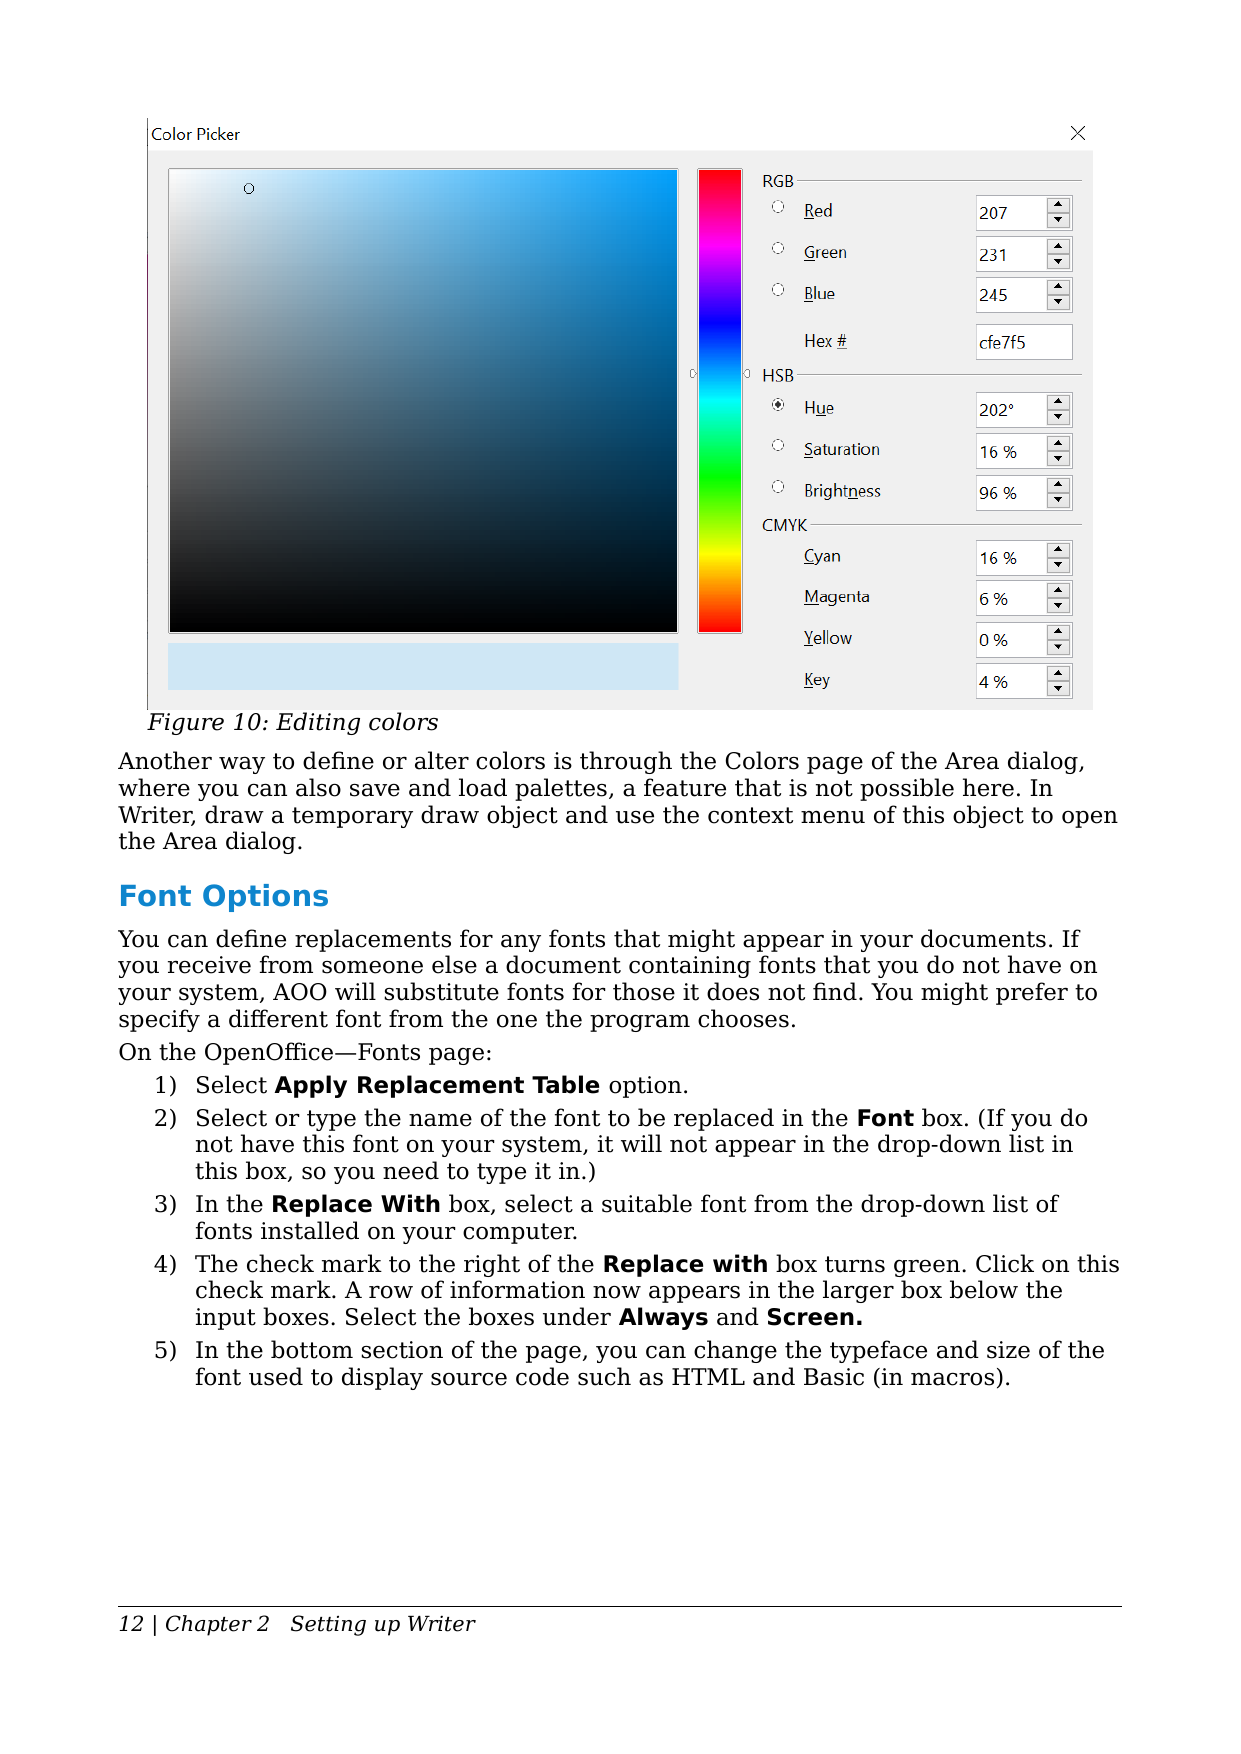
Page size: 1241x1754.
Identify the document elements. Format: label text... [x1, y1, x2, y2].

list In the Replace With box, select a suitable font from the drop-down list of fonts installed on your computer. [177, 1191, 1122, 1244]
list You can define replacements for any fonts that might appear in your documents. If you receive from someone else a document containing fonts that you do not have on your system, AOO will substitute fonts for those it does not find. You might prefer to specify a different font from the one the program chooses. [118, 926, 1122, 1032]
list In the bottom section of the page, you can change the typeface and size of the font used to display source code such as HTML and Basic (in macros). [177, 1337, 1122, 1390]
text Another way to define or alter colors is through the Colors page of the Area dialog, where you can also save and load palettes, a feature that is not possible here. In Writer, draw a temporary draw object and use the context menu of this object to open the Area dialog. [118, 748, 1122, 855]
list On the OpenOffice—Fonts page: [118, 1039, 1122, 1066]
list Select Apply Replacement Table option. [177, 1072, 1122, 1099]
picture [147, 118, 1093, 710]
list Select or type the name of the font to be replaced in the Font box. (If you do not have this font on your system, it will not appear in the drop-down list in this box, so you need to type it in.) [177, 1105, 1122, 1185]
text Figure 10: Editing colors [148, 710, 1093, 736]
subtitle Font Options [118, 879, 1122, 913]
list The check mark to the right of the Replace with box turns green. Click on this check mark. A row of information now appears in the larger box below the input boxes. Select the boxes under Always and Screen. [177, 1251, 1122, 1331]
